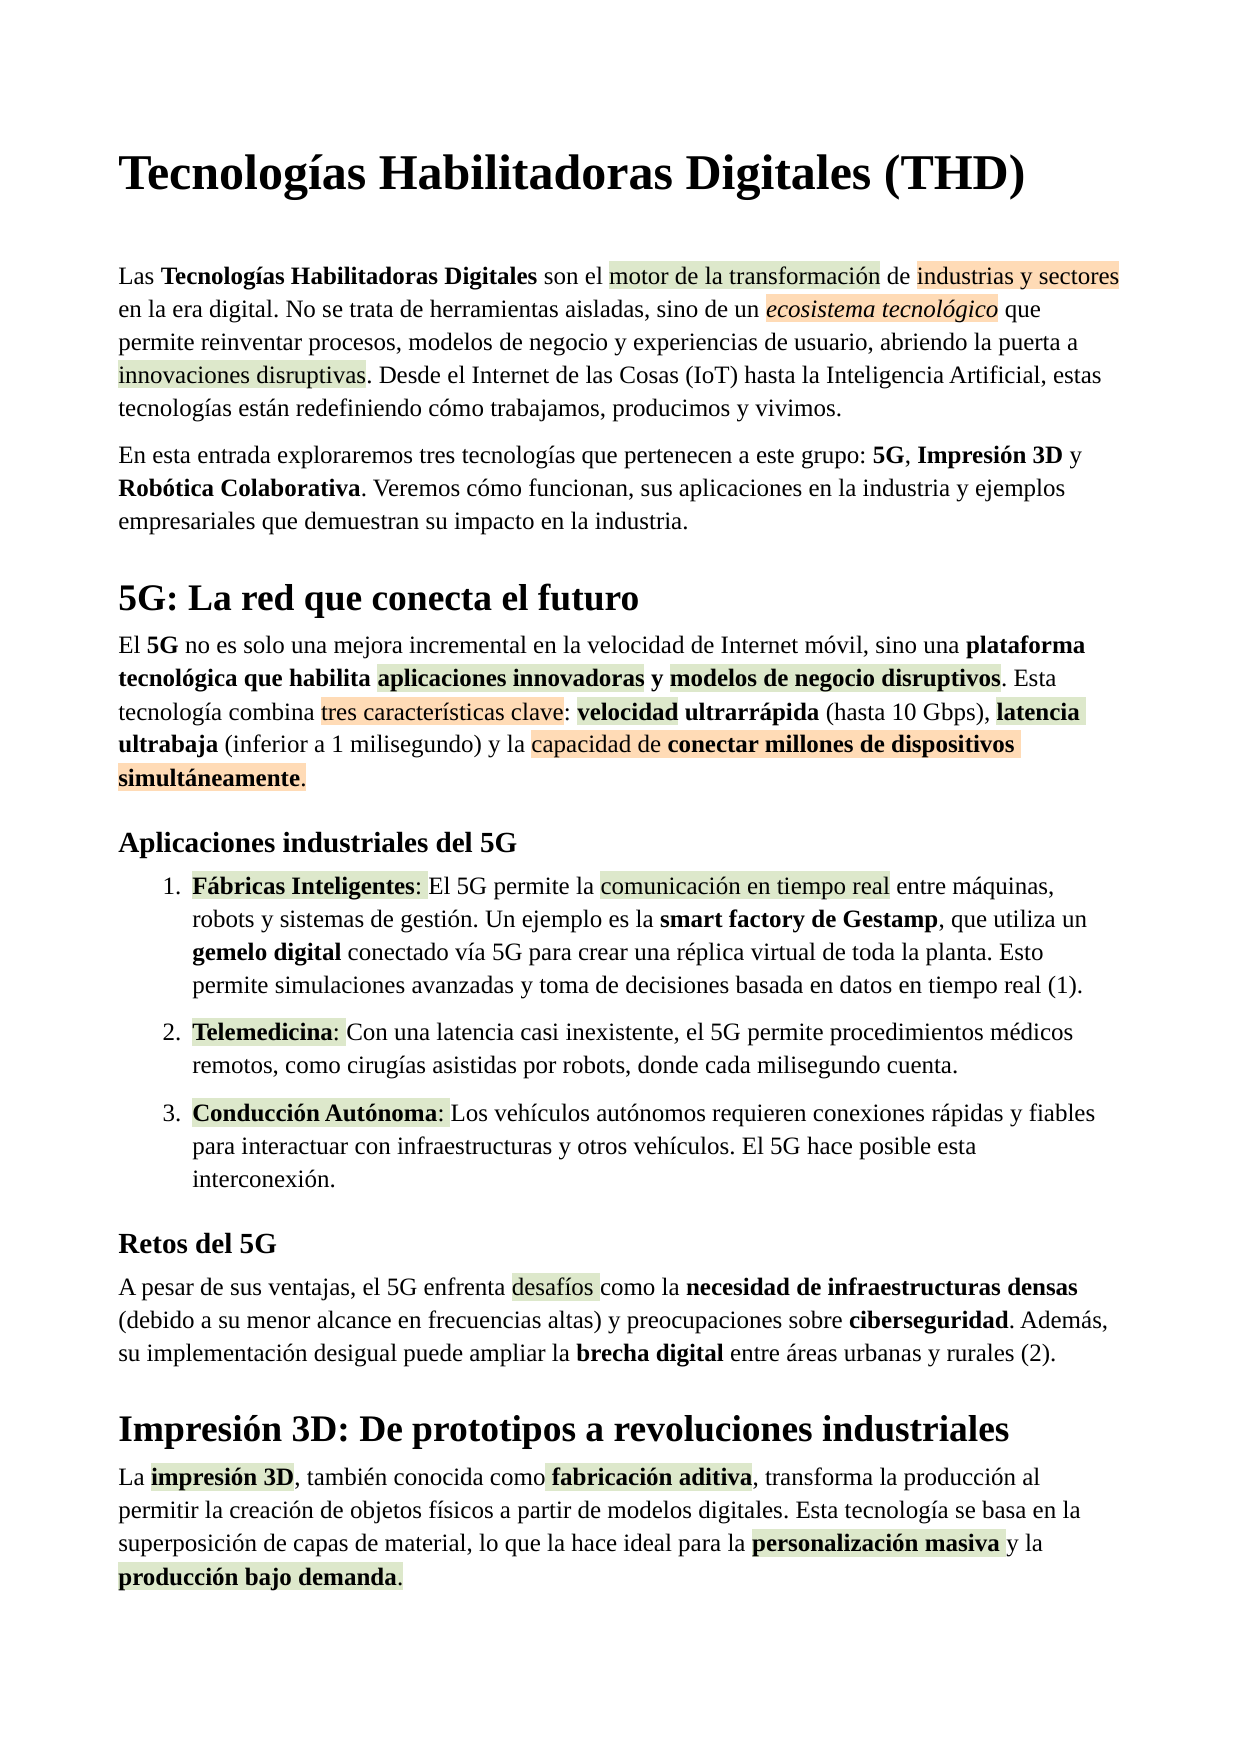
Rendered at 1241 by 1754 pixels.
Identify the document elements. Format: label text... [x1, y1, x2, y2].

text En esta entrada exploraremos tres tecnologías que pertenecen a este grupo: 5G, Impresión 3D y Robótica Colaborativa. Veremos cómo funcionan, sus aplicaciones en la industria y ejemplos empresariales que demuestran su impacto en la industria. [118, 440, 1122, 535]
list Telemedicina: Con una latencia casi inexistente, el 5G permite procedimientos médicos remotos, como cirugías asistidas por robots, donde cada milisegundo cuenta. [162, 1017, 1122, 1079]
subtitle Aplicaciones industriales del 5G [118, 825, 1122, 858]
text El 5G no es solo una mejora incremental en la velocidad de Internet móvil, sino una plataforma tecnológica que habilita aplicaciones innovadoras y modelos de negocio disruptivos. Esta tecnología combina tres características clave: velocidad ultrarrápida (hasta 10 Gbps), latencia ultrabaja (inferior a 1 milisegundo) y la capacidad de conectar millones de dispositivos simultáneamente. [118, 631, 1122, 791]
text A pesar de sus ventajas, el 5G enfrenta desafíos como la necesidad de infraestructuras densas (debido a su menor alcance en frecuencias altas) y preocupaciones sobre ciberseguridad. Además, su implementación desigual puede ampliar la brecha digital entre áreas urbanas y rurales (2). [118, 1272, 1122, 1367]
subtitle Retos del 5G [118, 1226, 1122, 1260]
text Las Tecnologías Habilitadoras Digitales son el motor de la transformación de industrias y sectores en la era digital. No se trata de herramientas aisladas, sino de un ecosistema tecnológico que permite reinventar procesos, modelos de negocio y experiencias de usuario, abriendo la puerta a innovaciones disruptivas. Desde el Internet de las Cosas (IoT) hasta la Inteligencia Artificial, estas tecnologías están redefiniendo cómo trabajamos, producimos y vivimos. [118, 261, 1122, 422]
text La impresión 3D, también conocida como fabricación aditiva, transforma la producción al permitir la creación de objetos físicos a partir de modelos digitales. Esta tecnología se basa en la superposición de capas de material, lo que la hace ideal para la personalización masiva y la producción bajo demanda. [118, 1462, 1122, 1590]
subtitle 5G: La red que conecta el futuro [118, 575, 1122, 618]
subtitle Impresión 3D: De prototipos a revoluciones industriales [118, 1407, 1122, 1450]
subtitle Tecnologías Habilitadoras Digitales (THD) [118, 143, 1122, 201]
list Fábricas Inteligentes: El 5G permite la comunicación en tiempo real entre máquinas, robots y sistemas de gestión. Un ejemplo es la smart factory de Gestamp, que utiliza un gemelo digital conectado vía 5G para crear una réplica virtual de toda la planta. Esto permite simulaciones avanzadas y toma de decisiones basada en datos en tiempo real (1). [162, 871, 1122, 999]
list Conducción Autónoma: Los vehículos autónomos requieren conexiones rápidas y fiables para interactuar con infraestructuras y otros vehículos. El 5G hace posible esta interconexión. [162, 1098, 1122, 1193]
